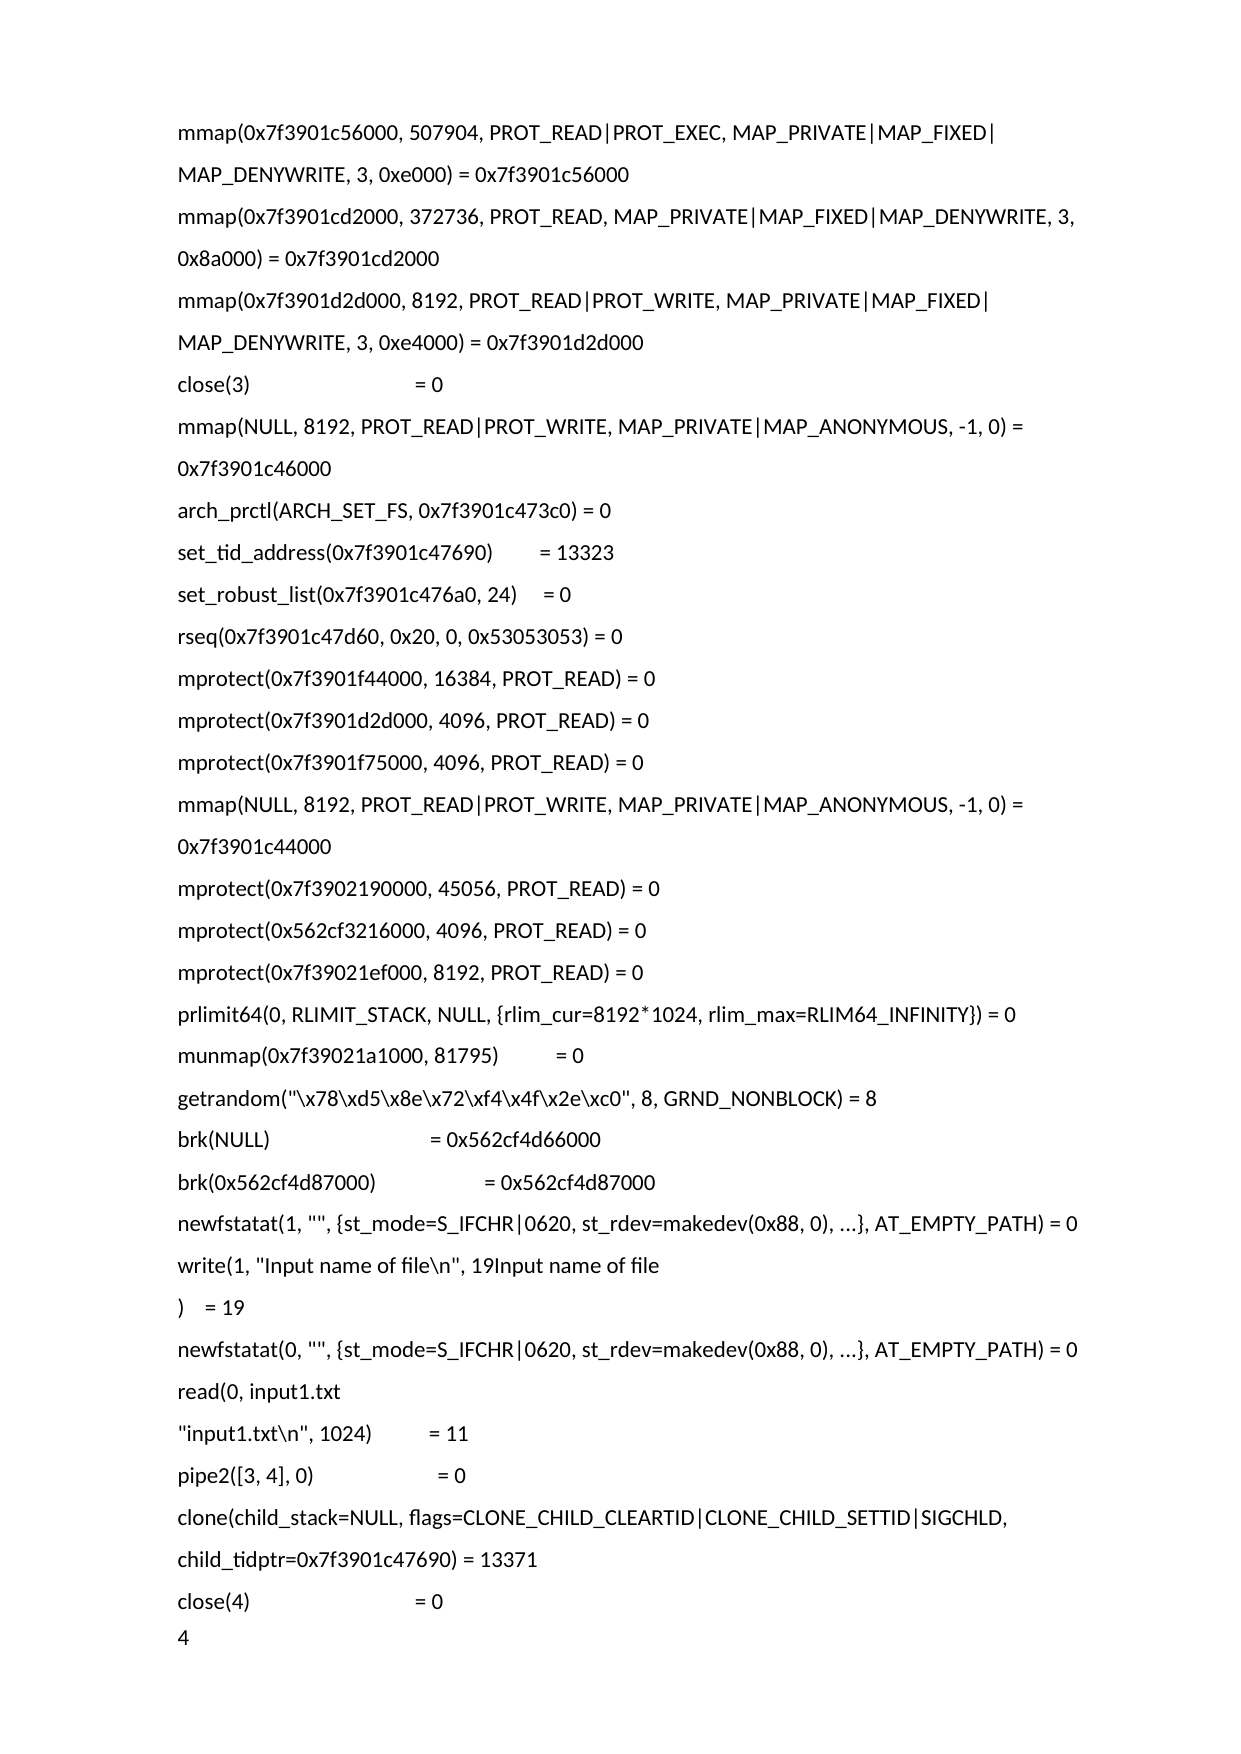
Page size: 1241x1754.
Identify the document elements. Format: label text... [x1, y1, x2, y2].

text mmap(0x7f3901d2d000, 8192, PROT_READ|PROT_WRITE, MAP_PRIVATE|MAP_FIXED|MAP_DENYWRITE, 3, 0xe4000) = 0x7f3901d2d000 [177, 286, 1152, 356]
text ) = 19 [177, 1293, 1152, 1322]
text newfstatat(1, "", {st_mode=S_IFCHR|0620, st_rdev=makedev(0x88, 0), ...}, AT_EMPTY_PATH) = 0 [177, 1209, 1152, 1238]
text write(1, "Input name of file\n", 19Input name of file [177, 1252, 1152, 1279]
text mmap(0x7f3901cd2000, 372736, PROT_READ, MAP_PRIVATE|MAP_FIXED|MAP_DENYWRITE, 3, 0x8a000) = 0x7f3901cd2000 [177, 202, 1152, 272]
text mprotect(0x7f3901f75000, 4096, PROT_READ) = 0 [177, 748, 1152, 776]
text mprotect(0x7f39021ef000, 8192, PROT_READ) = 0 [177, 958, 1152, 986]
text getrandom("\x78\xd5\x8e\x72\xf4\x4f\x2e\xc0", 8, GRND_NONBLOCK) = 8 [177, 1084, 1152, 1112]
text set_tid_address(0x7f3901c47690) = 13323 [177, 538, 1152, 566]
text munmap(0x7f39021a1000, 81795) = 0 [177, 1042, 1152, 1070]
text read(0, input1.txt [177, 1377, 1152, 1406]
text "input1.txt\n", 1024) = 11 [177, 1419, 1152, 1447]
text mmap(NULL, 8192, PROT_READ|PROT_WRITE, MAP_PRIVATE|MAP_ANONYMOUS, -1, 0) = 0x7f3901c44000 [177, 790, 1152, 860]
text mprotect(0x7f3901d2d000, 4096, PROT_READ) = 0 [177, 706, 1152, 734]
text pipe2([3, 4], 0) = 0 [177, 1461, 1152, 1489]
text set_robust_list(0x7f3901c476a0, 24) = 0 [177, 580, 1152, 608]
text rseq(0x7f3901c47d60, 0x20, 0, 0x53053053) = 0 [177, 622, 1152, 650]
text prlimit64(0, RLIMIT_STACK, NULL, {rlim_cur=8192*1024, rlim_max=RLIM64_INFINITY}) = 0 [177, 1000, 1152, 1028]
text brk(0x562cf4d87000) = 0x562cf4d87000 [177, 1168, 1152, 1196]
text arch_prctl(ARCH_SET_FS, 0x7f3901c473c0) = 0 [177, 496, 1152, 524]
text clone(child_stack=NULL, flags=CLONE_CHILD_CLEARTID|CLONE_CHILD_SETTID|SIGCHLD, child_tidptr=0x7f3901c47690) = 13371 [177, 1503, 1152, 1573]
text brk(NULL) = 0x562cf4d66000 [177, 1126, 1152, 1154]
text close(4) = 0 [177, 1587, 1152, 1615]
text close(3) = 0 [177, 370, 1152, 398]
text mprotect(0x562cf3216000, 4096, PROT_READ) = 0 [177, 916, 1152, 944]
text mprotect(0x7f3901f44000, 16384, PROT_READ) = 0 [177, 664, 1152, 692]
text newfstatat(0, "", {st_mode=S_IFCHR|0620, st_rdev=makedev(0x88, 0), ...}, AT_EMPTY_PATH) = 0 [177, 1336, 1152, 1363]
text mmap(0x7f3901c56000, 507904, PROT_READ|PROT_EXEC, MAP_PRIVATE|MAP_FIXED|MAP_DENYWRITE, 3, 0xe000) = 0x7f3901c56000 [177, 118, 1152, 188]
text mprotect(0x7f3902190000, 45056, PROT_READ) = 0 [177, 874, 1152, 902]
text mmap(NULL, 8192, PROT_READ|PROT_WRITE, MAP_PRIVATE|MAP_ANONYMOUS, -1, 0) = 0x7f3901c46000 [177, 412, 1152, 482]
